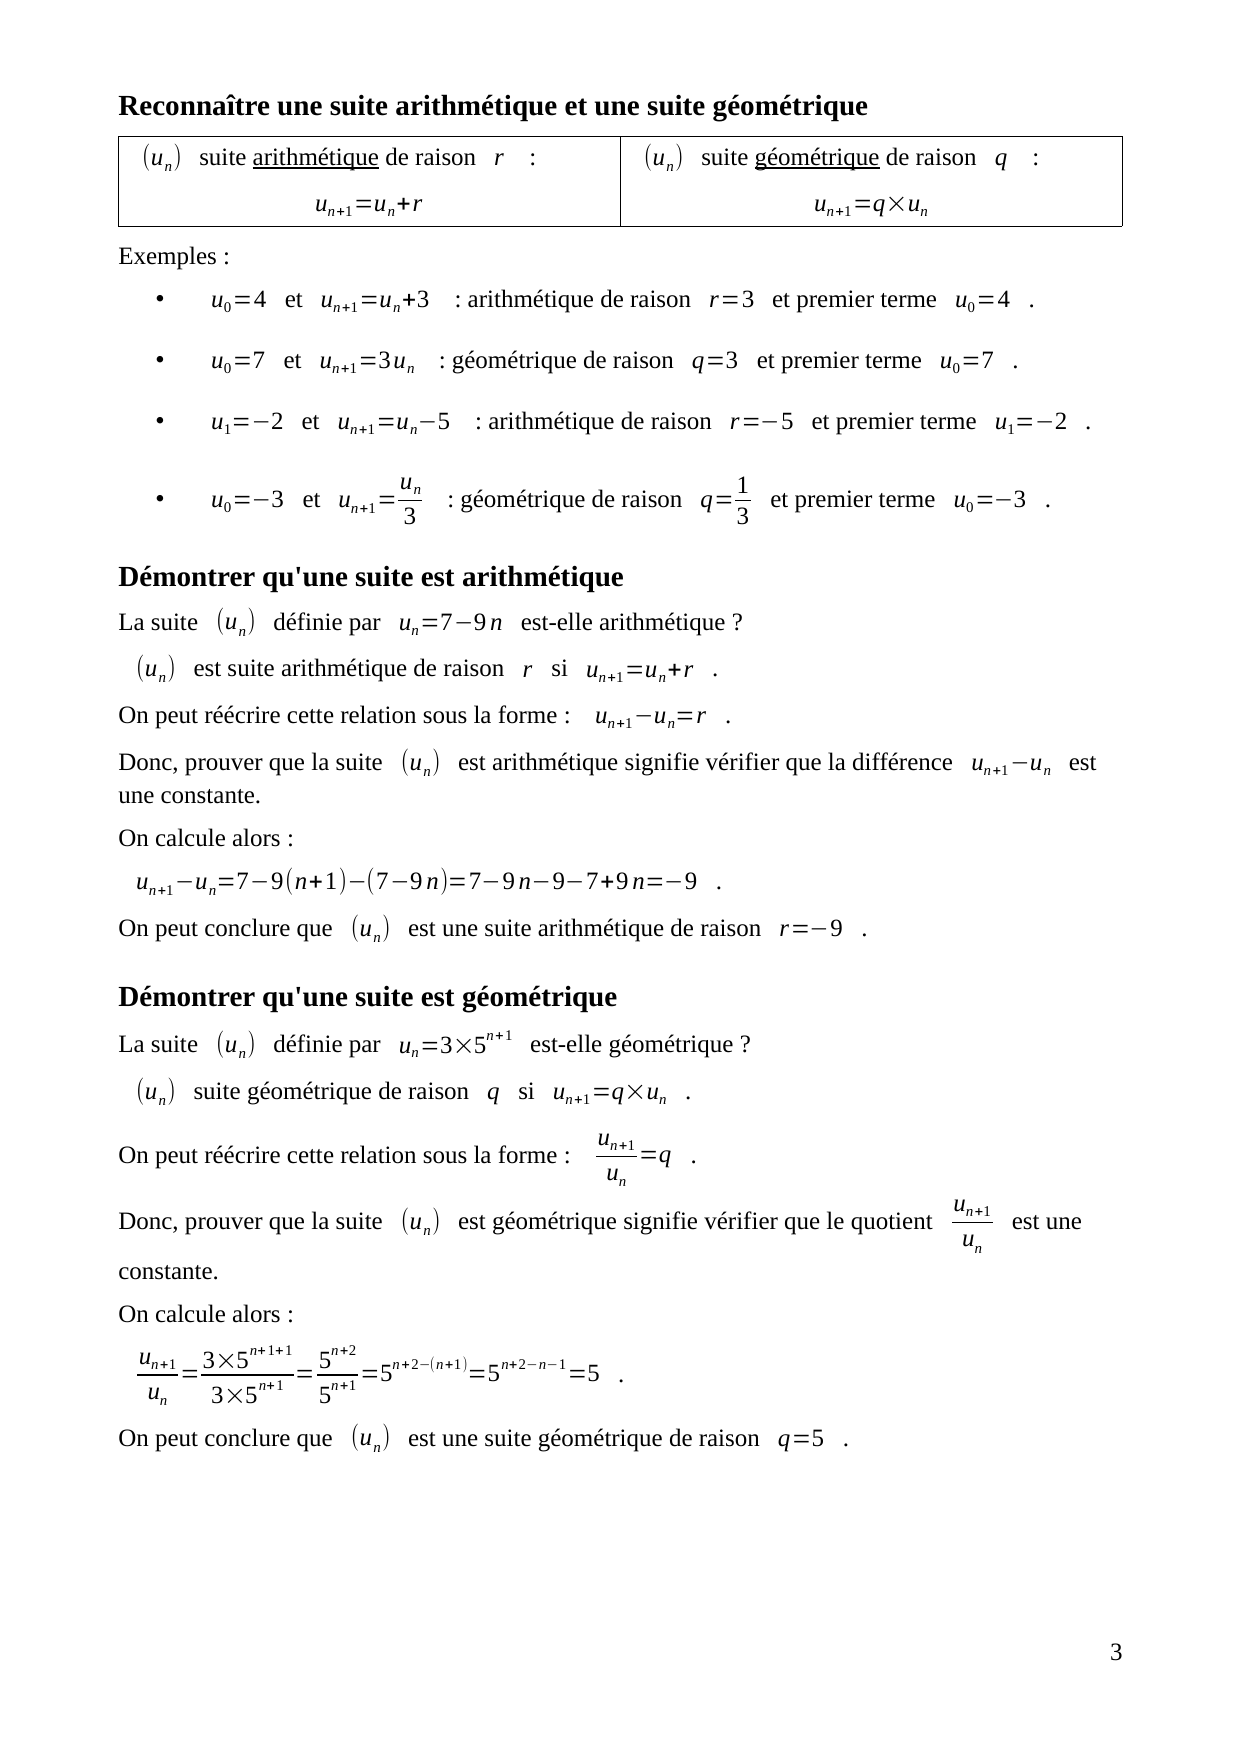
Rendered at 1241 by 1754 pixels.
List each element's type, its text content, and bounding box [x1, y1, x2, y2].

text . [118, 1342, 1122, 1408]
text On calcule alors : [118, 823, 1122, 852]
text Démontrer qu'une suite est arithmétique [118, 559, 1122, 592]
text . [118, 866, 1122, 898]
text Donc, prouver que la suiteest arithmétique signifie vérifier que la différenceest une constante. [118, 747, 1122, 808]
list et : géométrique de raisonet premier terme. [156, 467, 1122, 530]
text Exemples : [118, 241, 1122, 269]
text On peut réécrire cette relation sous la forme : . [118, 700, 1122, 733]
text La suitedéfinie parest-elle arithmétique ? [118, 607, 1122, 639]
text On calcule alors : [118, 1299, 1122, 1328]
list et : géométrique de raisonet premier terme. [156, 345, 1122, 377]
list et : arithmétique de raisonet premier terme. [156, 284, 1122, 316]
text suite géométrique de raisonsi. [118, 1076, 1122, 1109]
text La suitedéfinie parest-elle géométrique ? [118, 1027, 1122, 1062]
text On peut réécrire cette relation sous la forme : . [118, 1123, 1122, 1189]
text est suite arithmétique de raisonsi. [118, 653, 1122, 686]
text On peut conclure queest une suite géométrique de raison. [118, 1423, 1122, 1455]
text On peut conclure queest une suite arithmétique de raison. [118, 913, 1122, 945]
text Démontrer qu'une suite est géométrique [118, 979, 1122, 1012]
list et : arithmétique de raisonet premier terme. [156, 406, 1122, 438]
text Reconnaître une suite arithmétique et une suite géométrique [118, 88, 1122, 122]
text Donc, prouver que la suiteest géométrique signifie vérifier que le quotientest une constante. [118, 1189, 1122, 1284]
table_header suite arithmétique de raison : [119, 137, 620, 226]
table_header suite géométrique de raison : [621, 137, 1122, 226]
